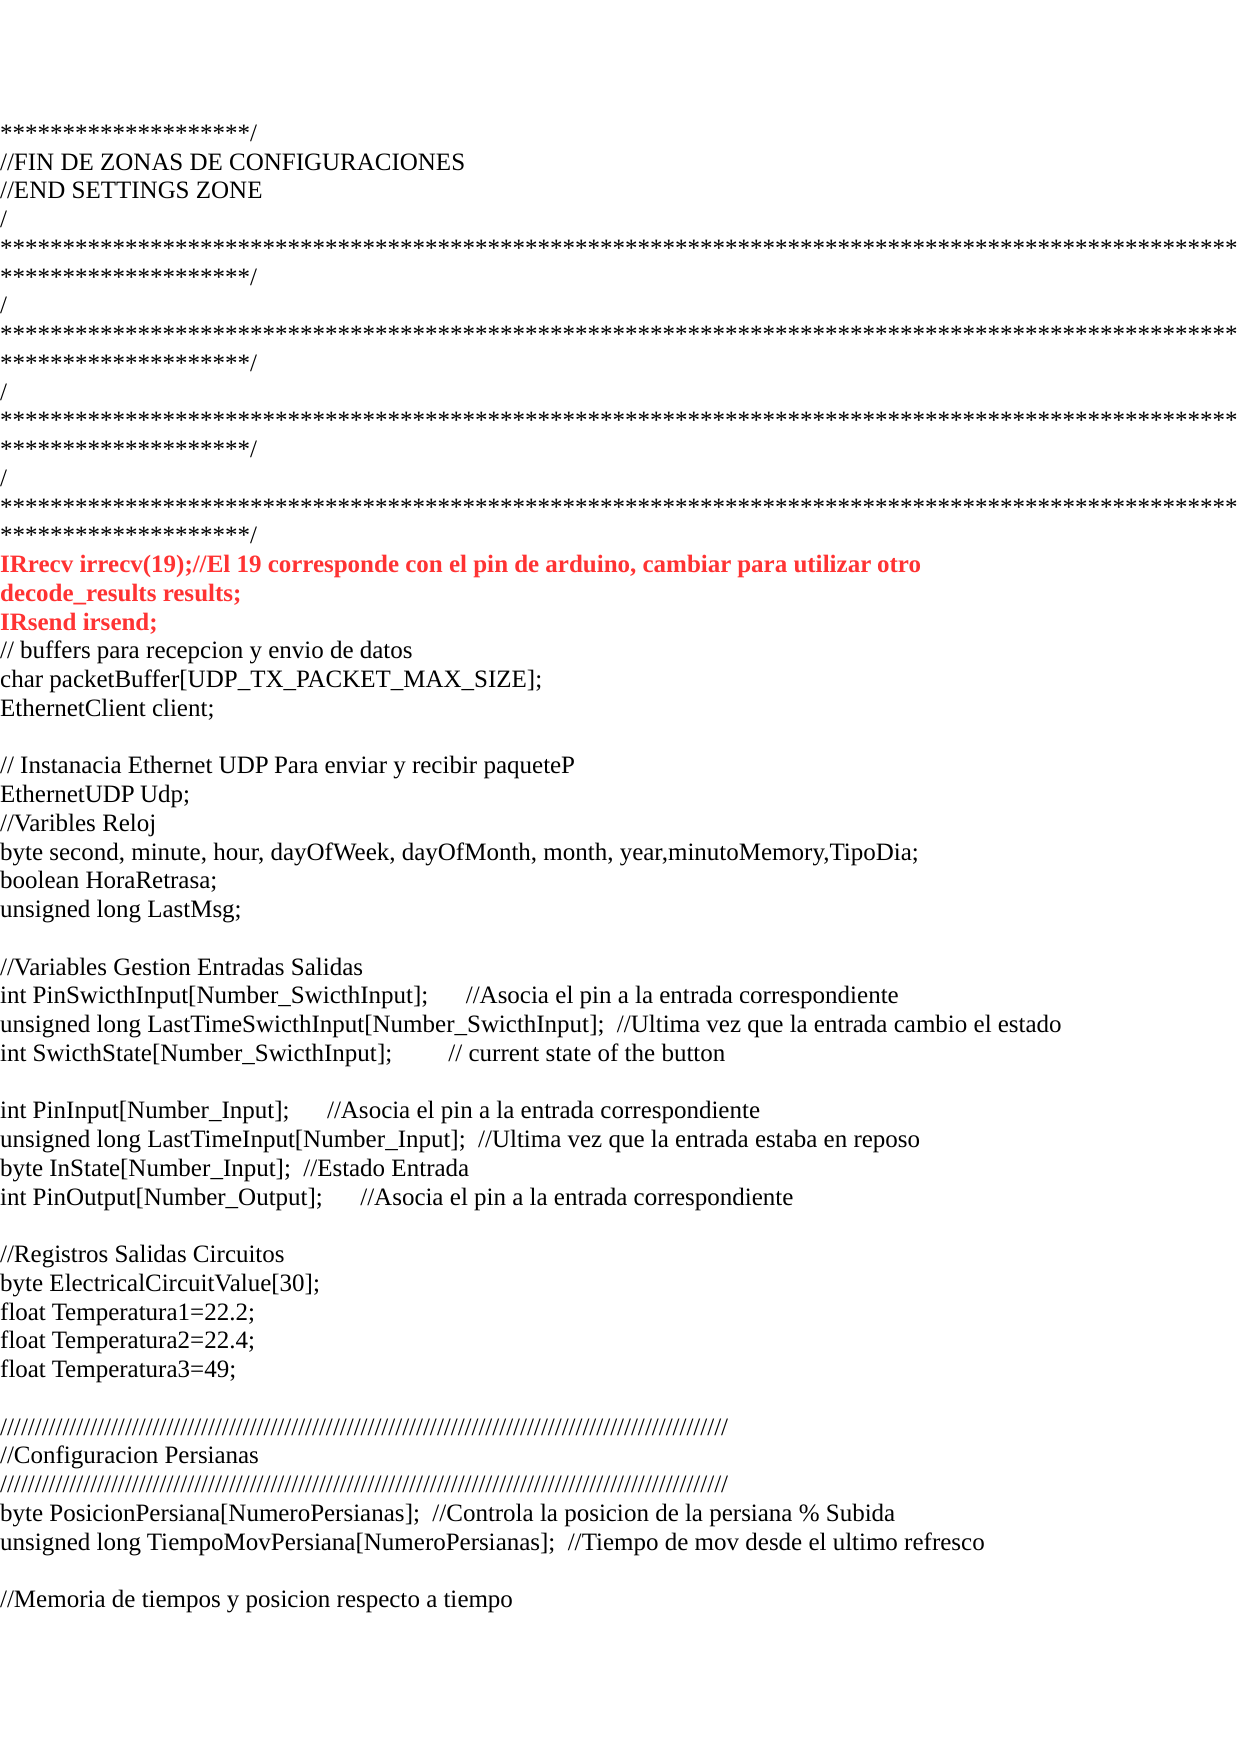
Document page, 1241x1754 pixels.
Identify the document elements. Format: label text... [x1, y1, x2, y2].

text int PinSwicthInput[Number_SwicthInput]; //Asocia el pin a la entrada correspondiente [0, 981, 1240, 1009]
text float Temperatura3=49; [0, 1354, 1240, 1383]
text int PinInput[Number_Input]; //Asocia el pin a la entrada correspondiente [0, 1096, 1240, 1124]
text float Temperatura1=22.2; [0, 1297, 1240, 1326]
text ///////////////////////////////////////////////////////////////////////////////////////////////////////// [0, 1469, 1240, 1498]
text ********************/ [0, 118, 1240, 147]
text unsigned long LastTimeInput[Number_Input]; //Ultima vez que la entrada estaba en reposo [0, 1124, 1240, 1153]
text boolean HoraRetrasa; [0, 866, 1240, 894]
text //FIN DE ZONAS DE CONFIGURACIONES [0, 147, 1240, 176]
text IRsend irsend; [0, 607, 1240, 636]
text // Instanacia Ethernet UDP Para enviar y recibir paqueteP [0, 751, 1240, 779]
text //Variables Gestion Entradas Salidas [0, 952, 1240, 981]
text decode_results results; [0, 578, 1240, 607]
text unsigned long LastMsg; [0, 894, 1240, 923]
text EthernetClient client; [0, 693, 1240, 722]
text int PinOutput[Number_Output]; //Asocia el pin a la entrada correspondiente [0, 1182, 1240, 1211]
text /***********************************************************************************************************************/ [0, 204, 1240, 291]
text byte InState[Number_Input]; //Estado Entrada [0, 1153, 1240, 1182]
text //Configuracion Persianas [0, 1441, 1240, 1469]
text char packetBuffer[UDP_TX_PACKET_MAX_SIZE]; [0, 664, 1240, 693]
text unsigned long LastTimeSwicthInput[Number_SwicthInput]; //Ultima vez que la entrada cambio el estado [0, 1009, 1240, 1038]
text unsigned long TiempoMovPersiana[NumeroPersianas]; //Tiempo de mov desde el ultimo refresco [0, 1527, 1240, 1556]
text //END SETTINGS ZONE [0, 176, 1240, 204]
text //Registros Salidas Circuitos [0, 1239, 1240, 1268]
text //Memoria de tiempos y posicion respecto a tiempo [0, 1584, 1240, 1613]
text IRrecv irrecv(19);//El 19 corresponde con el pin de arduino, cambiar para utilizar otro [0, 549, 1240, 578]
text byte second, minute, hour, dayOfWeek, dayOfMonth, month, year,minutoMemory,TipoDia; [0, 837, 1240, 866]
text /***********************************************************************************************************************/ [0, 463, 1240, 549]
text int SwicthState[Number_SwicthInput]; // current state of the button [0, 1038, 1240, 1067]
text /***********************************************************************************************************************/ [0, 377, 1240, 463]
text ///////////////////////////////////////////////////////////////////////////////////////////////////////// [0, 1412, 1240, 1441]
text // buffers para recepcion y envio de datos [0, 636, 1240, 664]
text byte PosicionPersiana[NumeroPersianas]; //Controla la posicion de la persiana % Subida [0, 1498, 1240, 1527]
text //Varibles Reloj [0, 808, 1240, 837]
text /***********************************************************************************************************************/ [0, 291, 1240, 377]
text byte ElectricalCircuitValue[30]; [0, 1268, 1240, 1297]
text float Temperatura2=22.4; [0, 1326, 1240, 1354]
text EthernetUDP Udp; [0, 779, 1240, 808]
